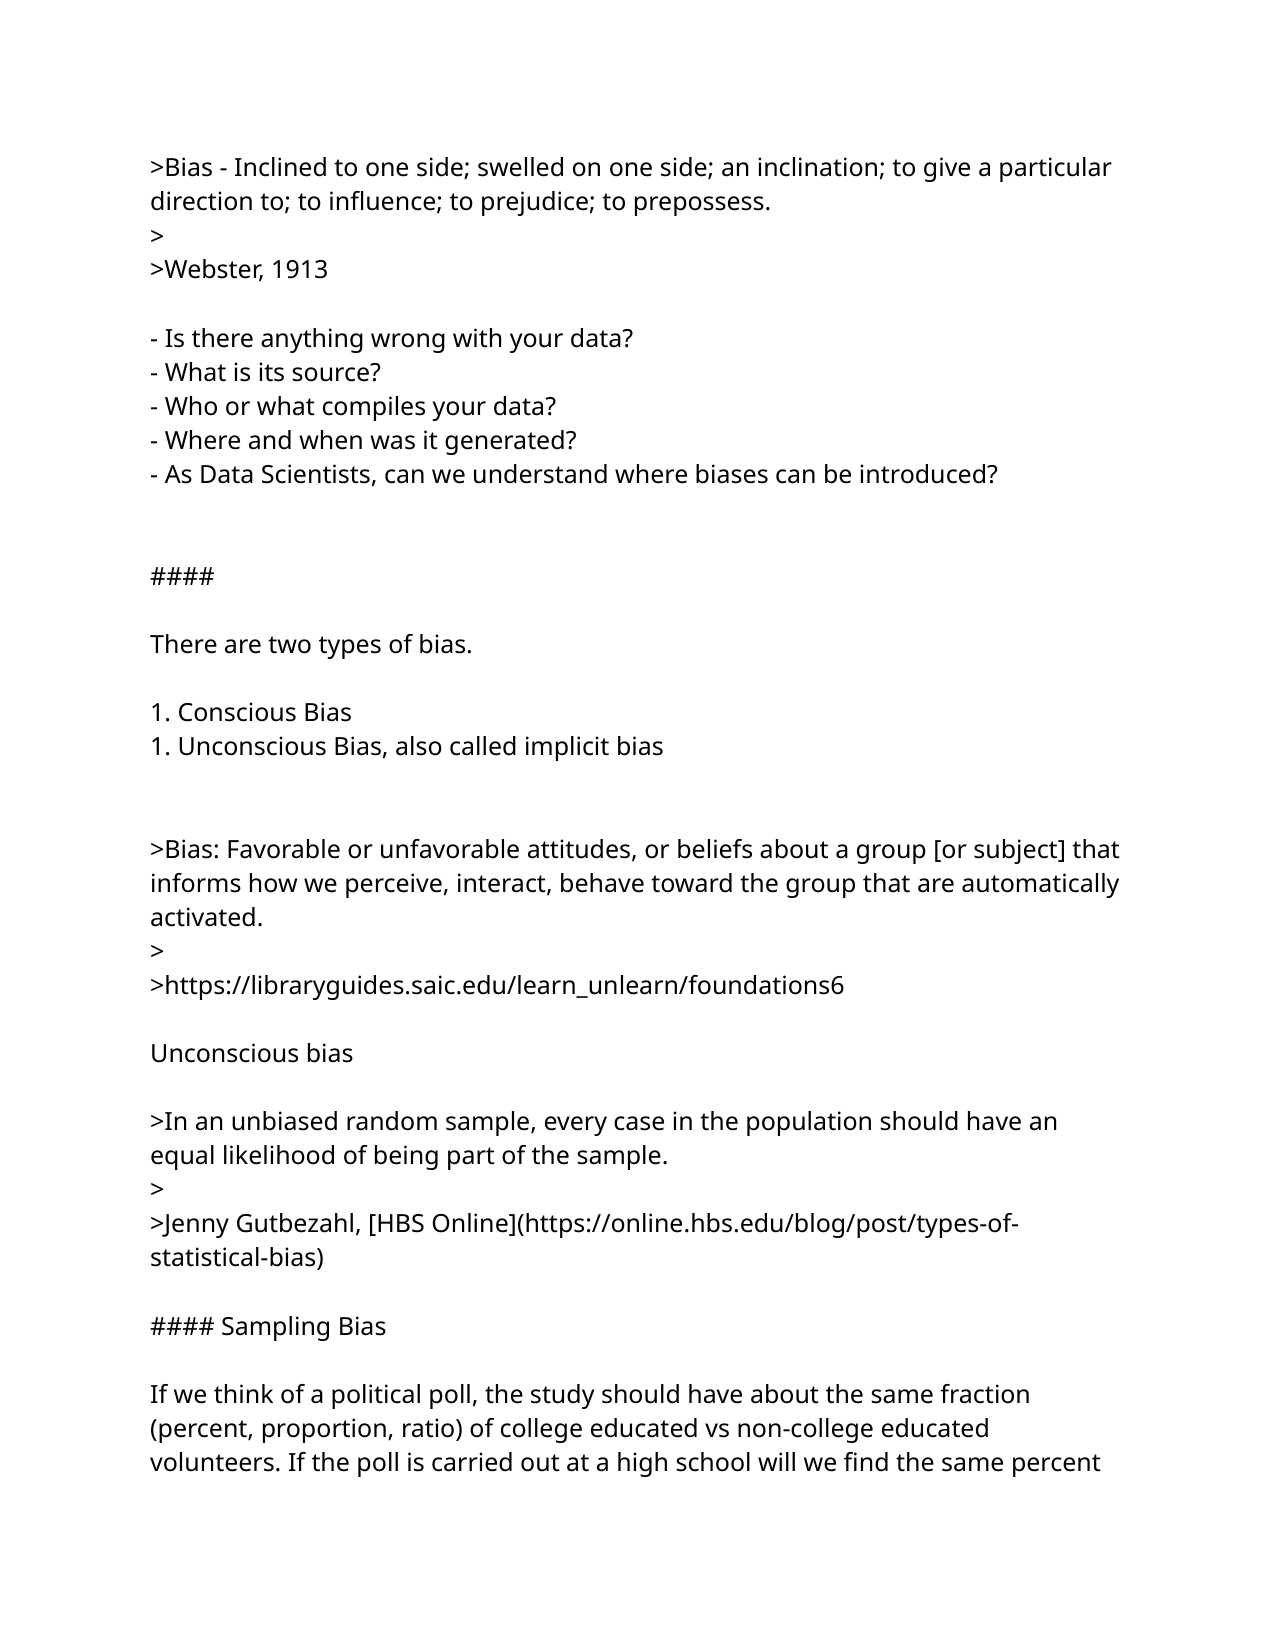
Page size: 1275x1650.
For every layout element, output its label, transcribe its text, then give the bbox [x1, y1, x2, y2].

text There are two types of bias. [150, 627, 1125, 661]
text >Bias - Inclined to one side; swelled on one side; an inclination; to give a particular direction to; to influence; to prejudice; to prepossess. [150, 150, 1125, 218]
text - Is there anything wrong with your data? [150, 320, 1125, 354]
text #### [150, 559, 1125, 593]
text >Webster, 1913 [150, 252, 1125, 286]
text #### Sampling Bias [150, 1308, 1125, 1342]
text >Bias: Favorable or unfavorable attitudes, or beliefs about a group [or subject] that informs how we perceive, interact, behave toward the group that are automatically activated. [150, 831, 1125, 933]
text > [150, 933, 1125, 967]
text - Where and when was it generated? [150, 422, 1125, 457]
text >Jenny Gutbezahl, [HBS Online](https://online.hbs.edu/blog/post/types-of-statistical-bias) [150, 1206, 1125, 1274]
text >https://libraryguides.saic.edu/learn_unlearn/foundations6 [150, 967, 1125, 1002]
text Unconscious bias [150, 1036, 1125, 1070]
text > [150, 218, 1125, 252]
text - What is its source? [150, 354, 1125, 388]
text >In an unbiased random sample, every case in the population should have an equal likelihood of being part of the sample. [150, 1104, 1125, 1172]
text - As Data Scientists, can we understand where biases can be introduced? [150, 457, 1125, 491]
text 1. Conscious Bias [150, 695, 1125, 729]
text > [150, 1172, 1125, 1206]
text If we think of a political poll, the study should have about the same fraction (percent, proportion, ratio) of college educated vs non-college educated volunteers. If the poll is carried out at a high school will we find the same percent [150, 1376, 1125, 1478]
text 1. Unconscious Bias, also called implicit bias [150, 729, 1125, 763]
text - Who or what compiles your data? [150, 388, 1125, 422]
